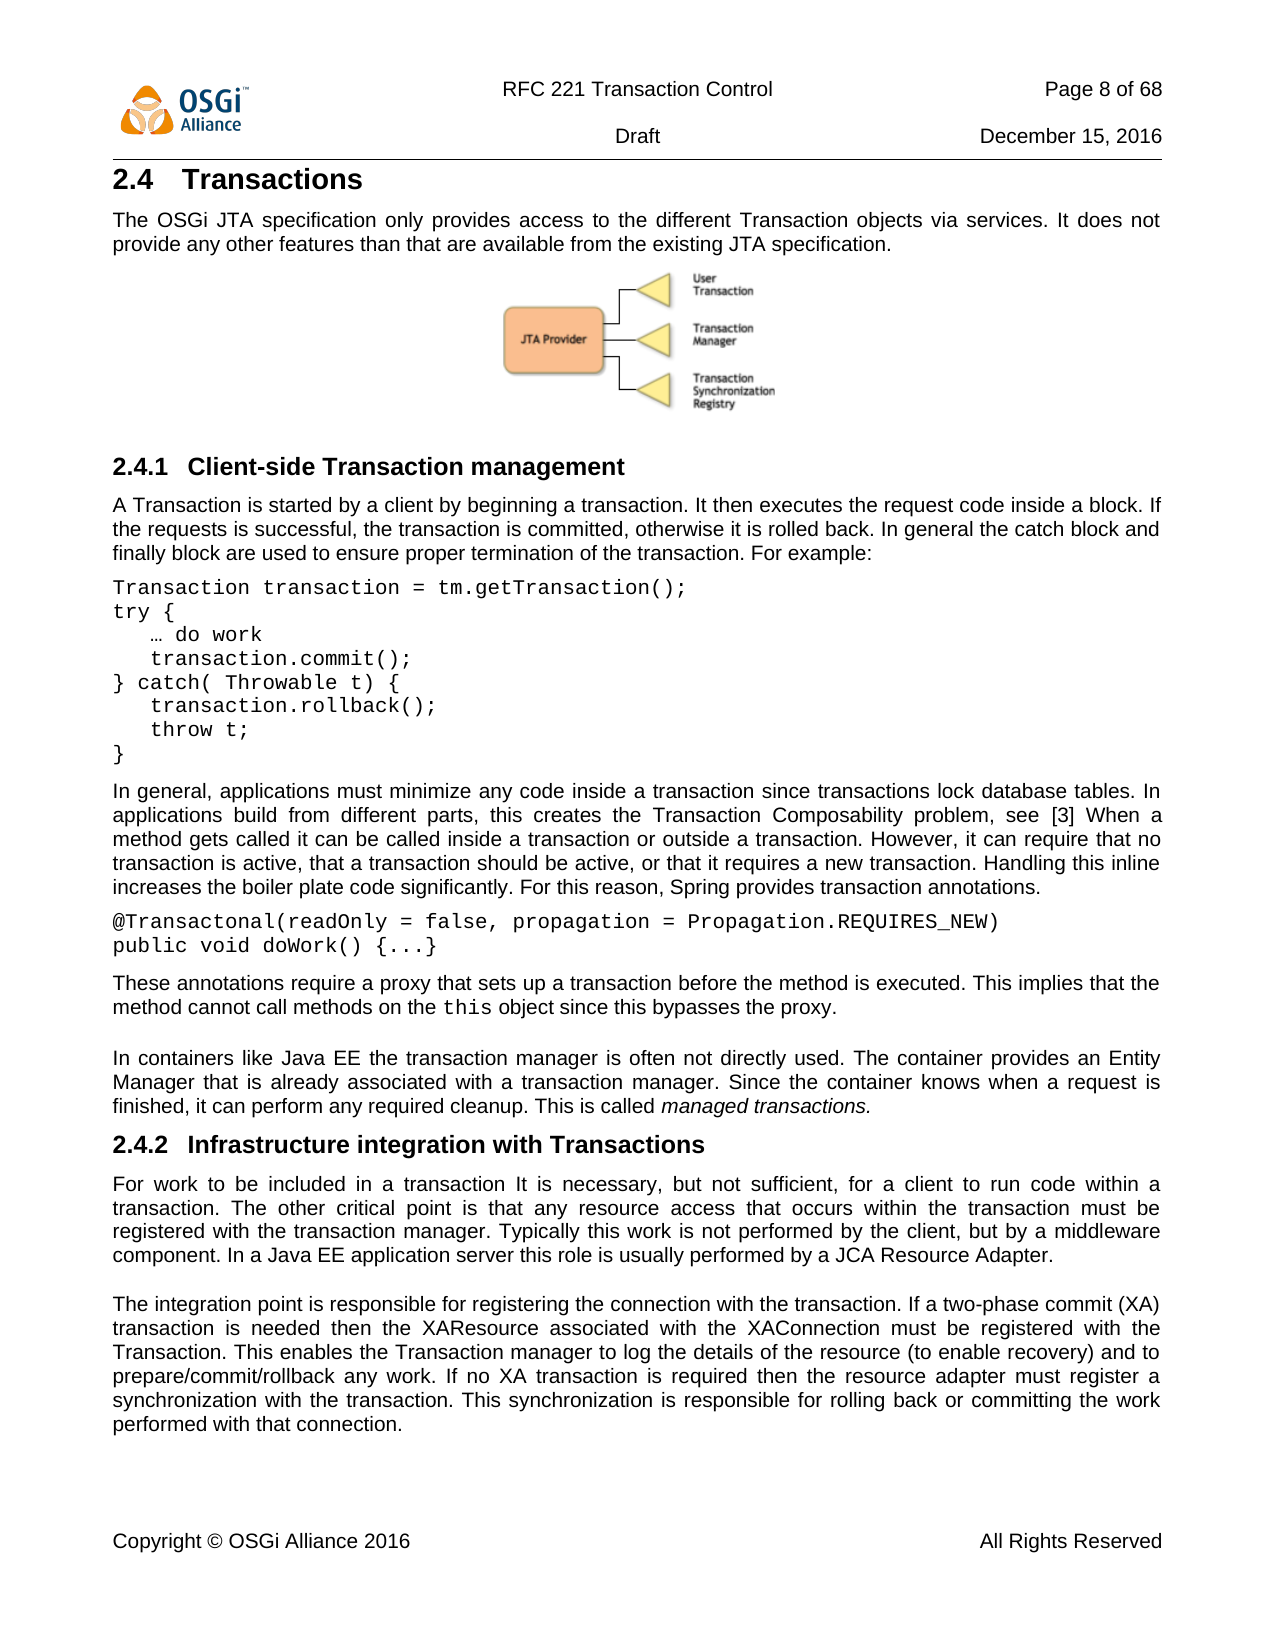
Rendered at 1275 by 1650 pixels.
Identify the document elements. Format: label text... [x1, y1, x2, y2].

text throw t; [112, 719, 1162, 743]
text try { [112, 601, 1162, 624]
text In general, applications must minimize any code inside a transaction since transactions lock database tables. In applications build from different parts, this creates the Transaction Composability problem, see [3]. When a method gets called it can be called inside a transaction or outside a transaction. However, it can require that no transaction is active, that a transaction should be active, or that it requires a new transaction. Handling this inline increases the boiler plate code significantly. For this reason, Spring provides transaction annotations. [112, 779, 1162, 899]
text … do work [112, 624, 1162, 648]
text @Transactonal(readOnly = false, propagation = Propagation.REQUIRES_NEW) [112, 911, 1162, 935]
text transaction.commit(); [112, 648, 1162, 672]
text transaction.rollback(); [112, 695, 1162, 719]
text } [112, 743, 1162, 766]
text Transaction transaction = tm.getTransaction(); [112, 577, 1162, 601]
text A Transaction is started by a client by beginning a transaction. It then executes the request code inside a block. If the requests is successful, the transaction is committed, otherwise it is rolled back. In general the catch block and finally block are used to ensure proper termination of the transaction. For example: [112, 493, 1162, 565]
text } catch( Throwable t) { [112, 672, 1162, 695]
text In containers like Java EE the transaction manager is often not directly used. The container provides an Entity Manager that is already associated with a transaction manager. Since the container knows when a request is finished, it can perform any required cleanup. This is called managed transactions. [112, 1046, 1162, 1118]
text public void doWork() {...} [112, 935, 1162, 958]
picture [500, 268, 775, 416]
subtitle Transactions [112, 160, 1162, 196]
text The integration point is responsible for registering the connection with the transaction. If a two-phase commit (XA) transaction is needed then the XAResource associated with the XAConnection must be registered with the Transaction. This enables the Transaction manager to log the details of the resource (to enable recovery) and to prepare/commit/rollback any work. If no XA transaction is required then the resource adapter must register a synchronization with the transaction. This synchronization is responsible for rolling back or committing the work performed with that connection. [112, 1292, 1162, 1436]
text These annotations require a proxy that sets up a transaction before the method is executed. This implies that the method cannot call methods on the this object since this bypasses the proxy. [112, 971, 1162, 1021]
picture [113, 78, 257, 142]
subtitle Client-side Transaction management [112, 452, 1162, 480]
text For work to be included in a transaction It is necessary, but not sufficient, for a client to run code within a transaction. The other critical point is that any resource access that occurs within the transaction must be registered with the transaction manager. Typically this work is not performed by the client, but by a middleware component. In a Java EE application server this role is usually performed by a JCA Resource Adapter. [112, 1171, 1162, 1267]
subtitle Infrastructure integration with Transactions [112, 1130, 1162, 1159]
text The OSGi JTA specification only provides access to the different Transaction objects via services. It does not provide any other features than that are available from the existing JTA specification. [112, 208, 1162, 256]
